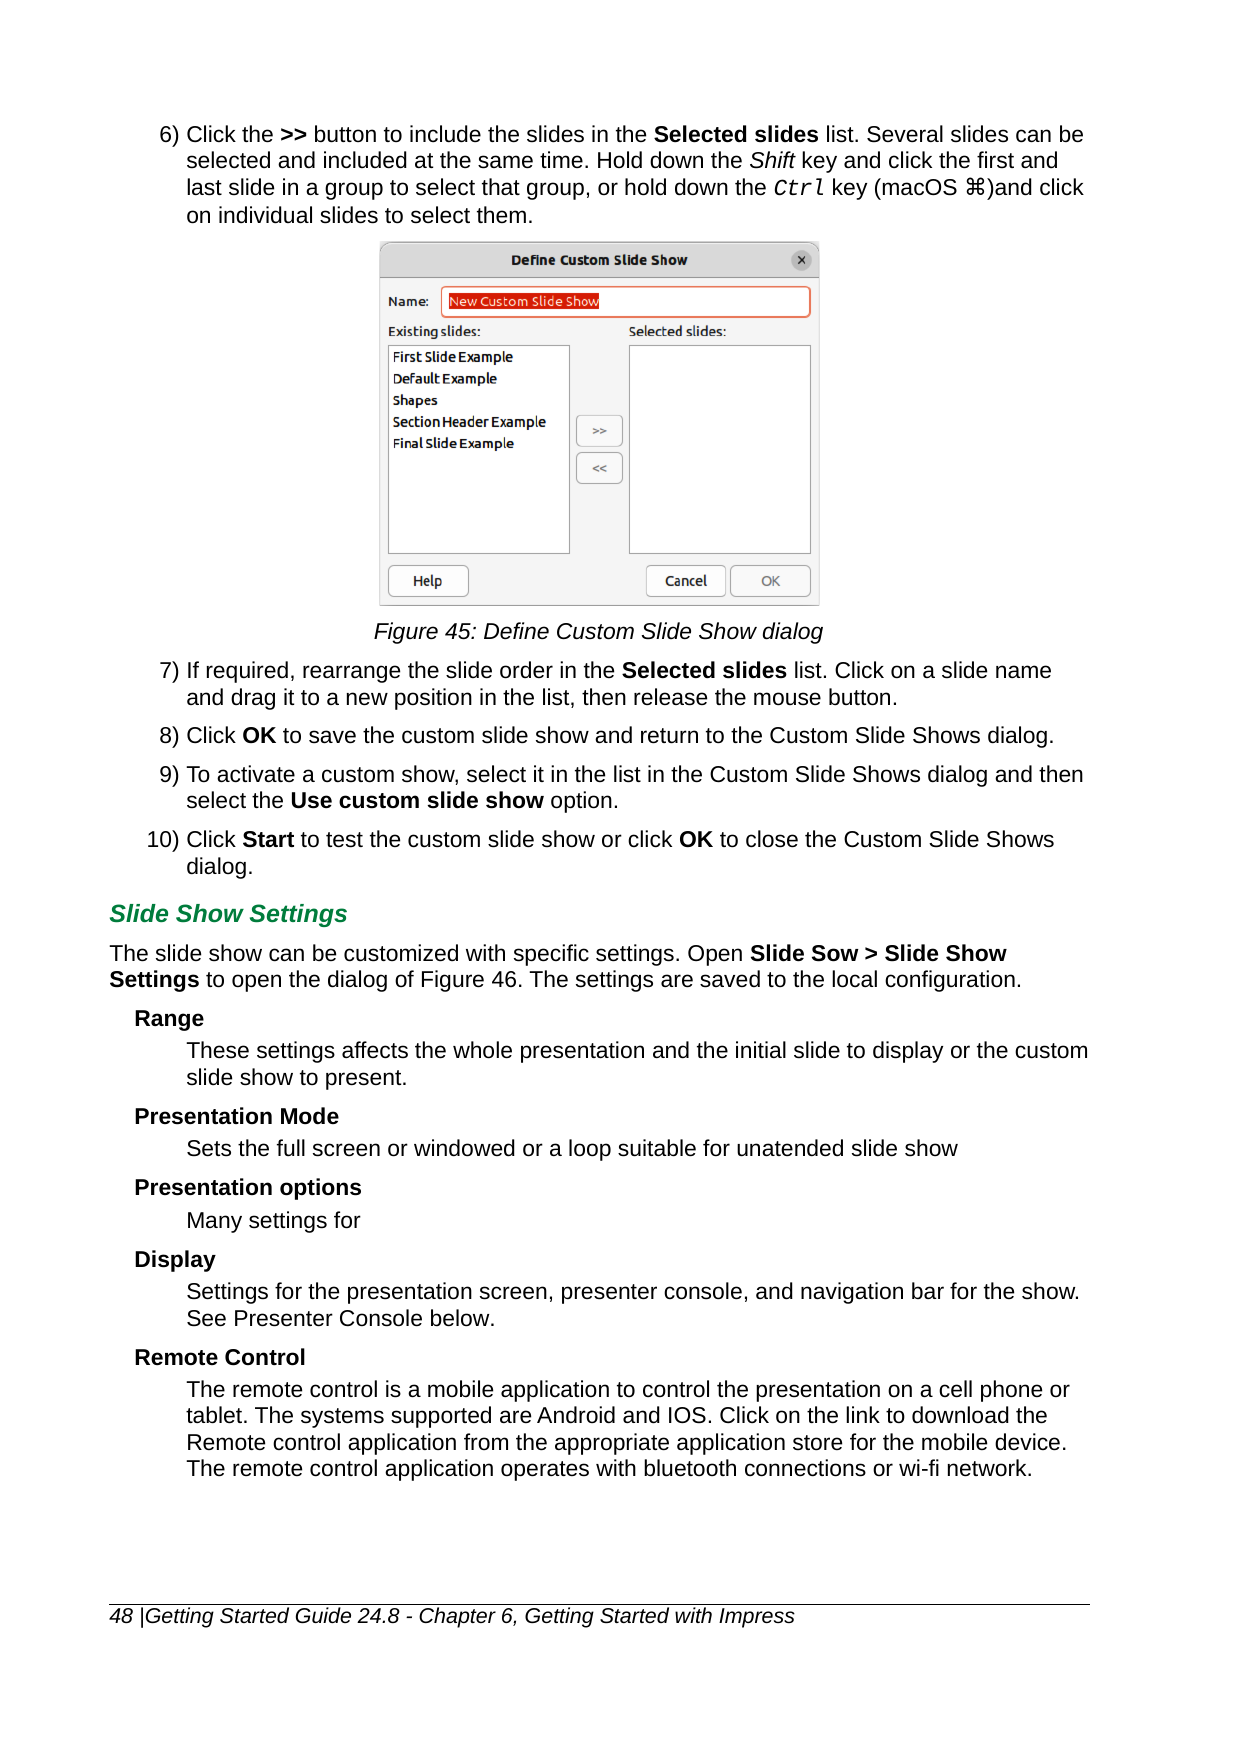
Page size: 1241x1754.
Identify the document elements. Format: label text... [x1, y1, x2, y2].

text Range [134, 1005, 1090, 1031]
picture [379, 241, 820, 606]
text Settings for the presentation screen, presenter console, and navigation bar for the show. See Presenter Console below. [186, 1278, 1090, 1331]
list If required, rearrange the slide order in the Selected slides list. Click on a slide name and drag it to a new position in the list, then release the mouse button. [186, 657, 1090, 710]
text The remote control is a mobile application to control the presentation on a cell phone or tablet. The systems supported are Android and IOS. Click on the link to download the Remote control application from the appropriate application store for the mobile device. The remote control application operates with bluetooth connections or wi-fi network. [186, 1376, 1090, 1481]
text Many settings for [186, 1207, 1090, 1233]
text These settings affects the whole presentation and the initial slide to display or the custom slide show to present. [186, 1037, 1090, 1090]
list Click OK to save the custom slide show and return to the Custom Slide Shows dialog. [186, 722, 1090, 749]
subtitle Slide Show Settings [109, 898, 1090, 927]
text Presentation Mode [134, 1103, 1090, 1129]
text Remote Control [134, 1343, 1090, 1370]
text Display [134, 1246, 1090, 1272]
text Sets the full screen or windowed or a loop suitable for unatended slide show [186, 1135, 1090, 1162]
text Presentation options [134, 1174, 1090, 1201]
text The slide show can be customized with specific settings. Open Slide Sow > Slide Show Settings to open the dialog of Figure 46. The settings are saved to the local configuration. [109, 940, 1090, 992]
list Click the >> button to include the slides in the Selected slides list. Several slides can be selected and included at the same time. Hold down the Shift key and click the first and last slide in a group to select that group, or hold down the Ctrl key (macOS ⌘)and click on individual slides to select them. [186, 121, 1090, 228]
list To activate a custom show, select it in the list in the Custom Slide Shows dialog and then select the Use custom slide show option. [186, 761, 1090, 814]
list Click Start to test the custom slide show or click OK to close the Custom Slide Shows dialog. [186, 826, 1090, 879]
text Figure 45: Define Custom Slide Show dialog [373, 618, 825, 645]
